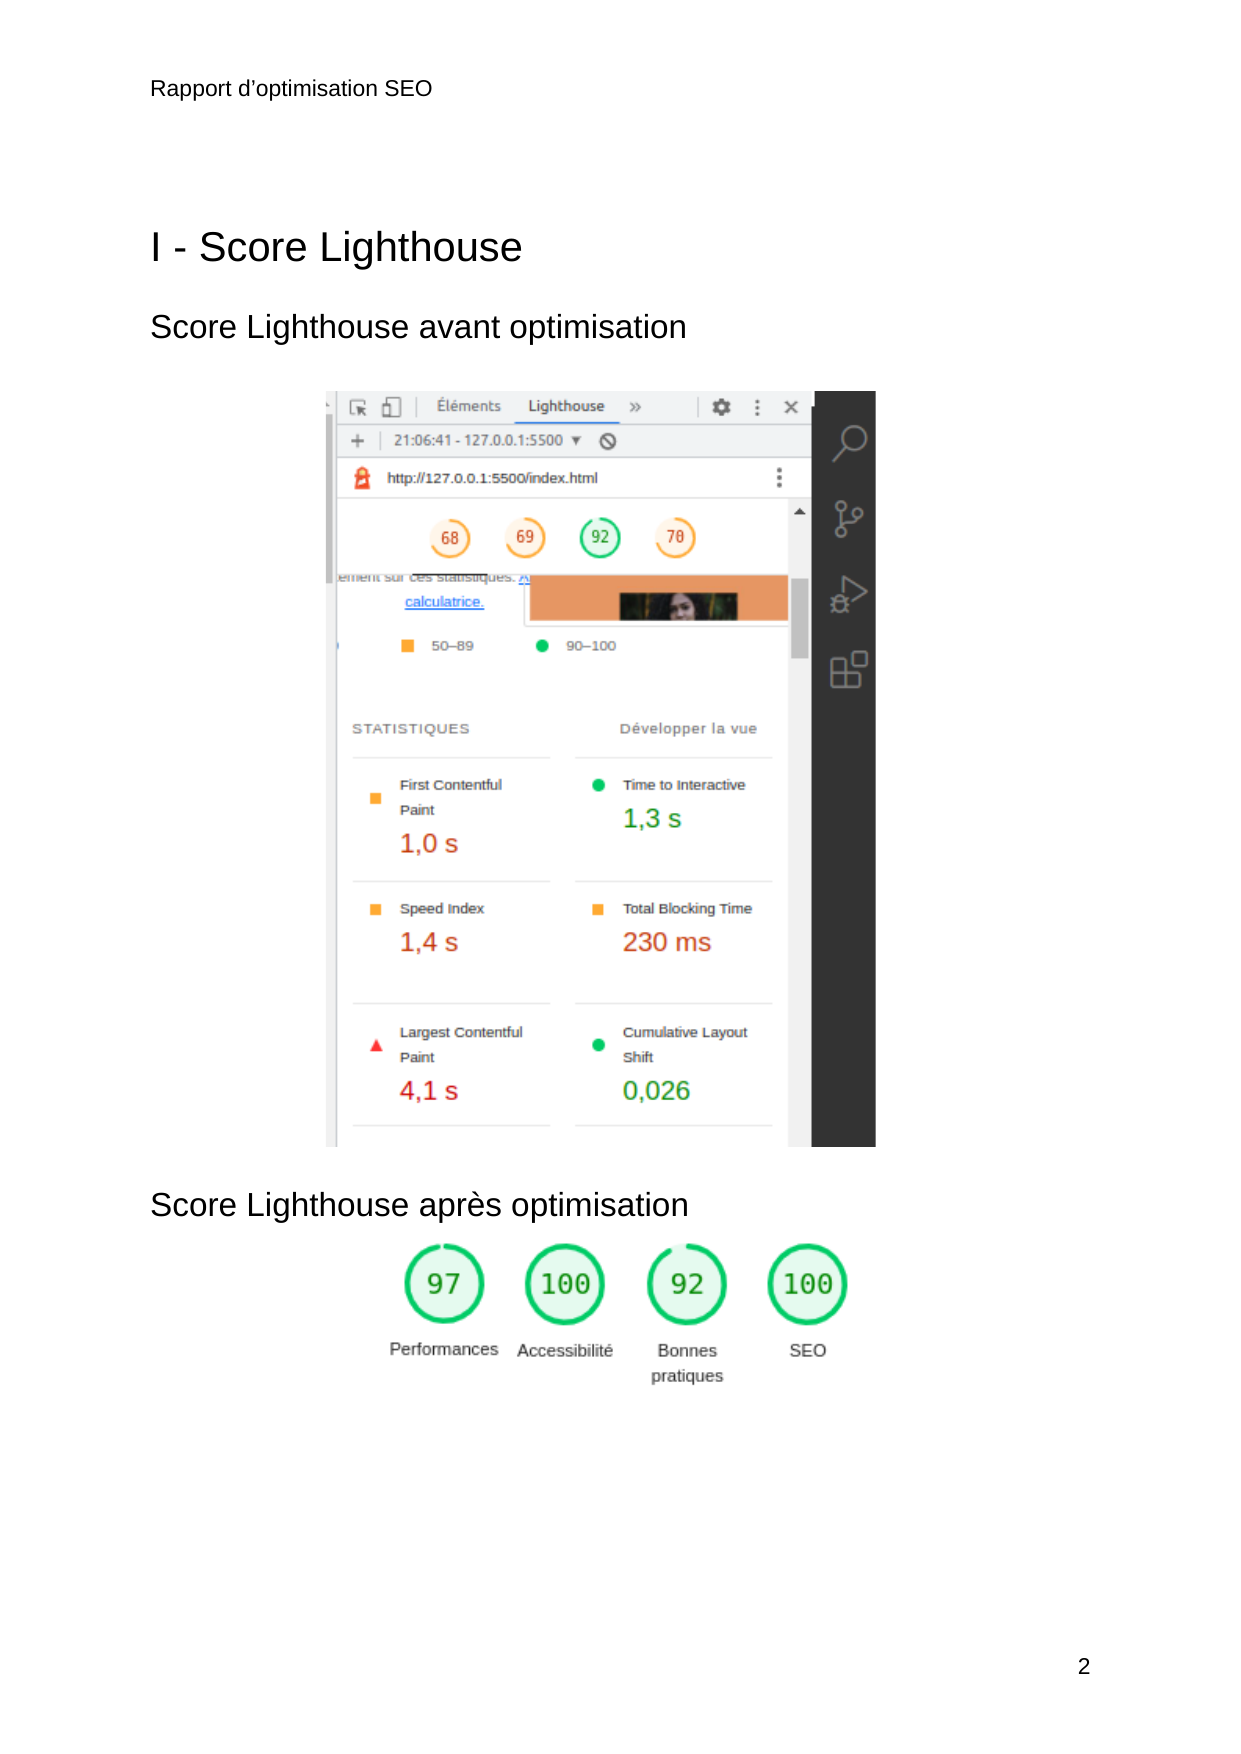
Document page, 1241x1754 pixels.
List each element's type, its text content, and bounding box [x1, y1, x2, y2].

picture [325, 391, 876, 1147]
subtitle Score Lighthouse après optimisation [150, 1185, 1090, 1224]
picture [336, 1236, 904, 1393]
subtitle Score Lighthouse avant optimisation [150, 307, 1090, 346]
subtitle I - Score Lighthouse [150, 222, 1090, 270]
